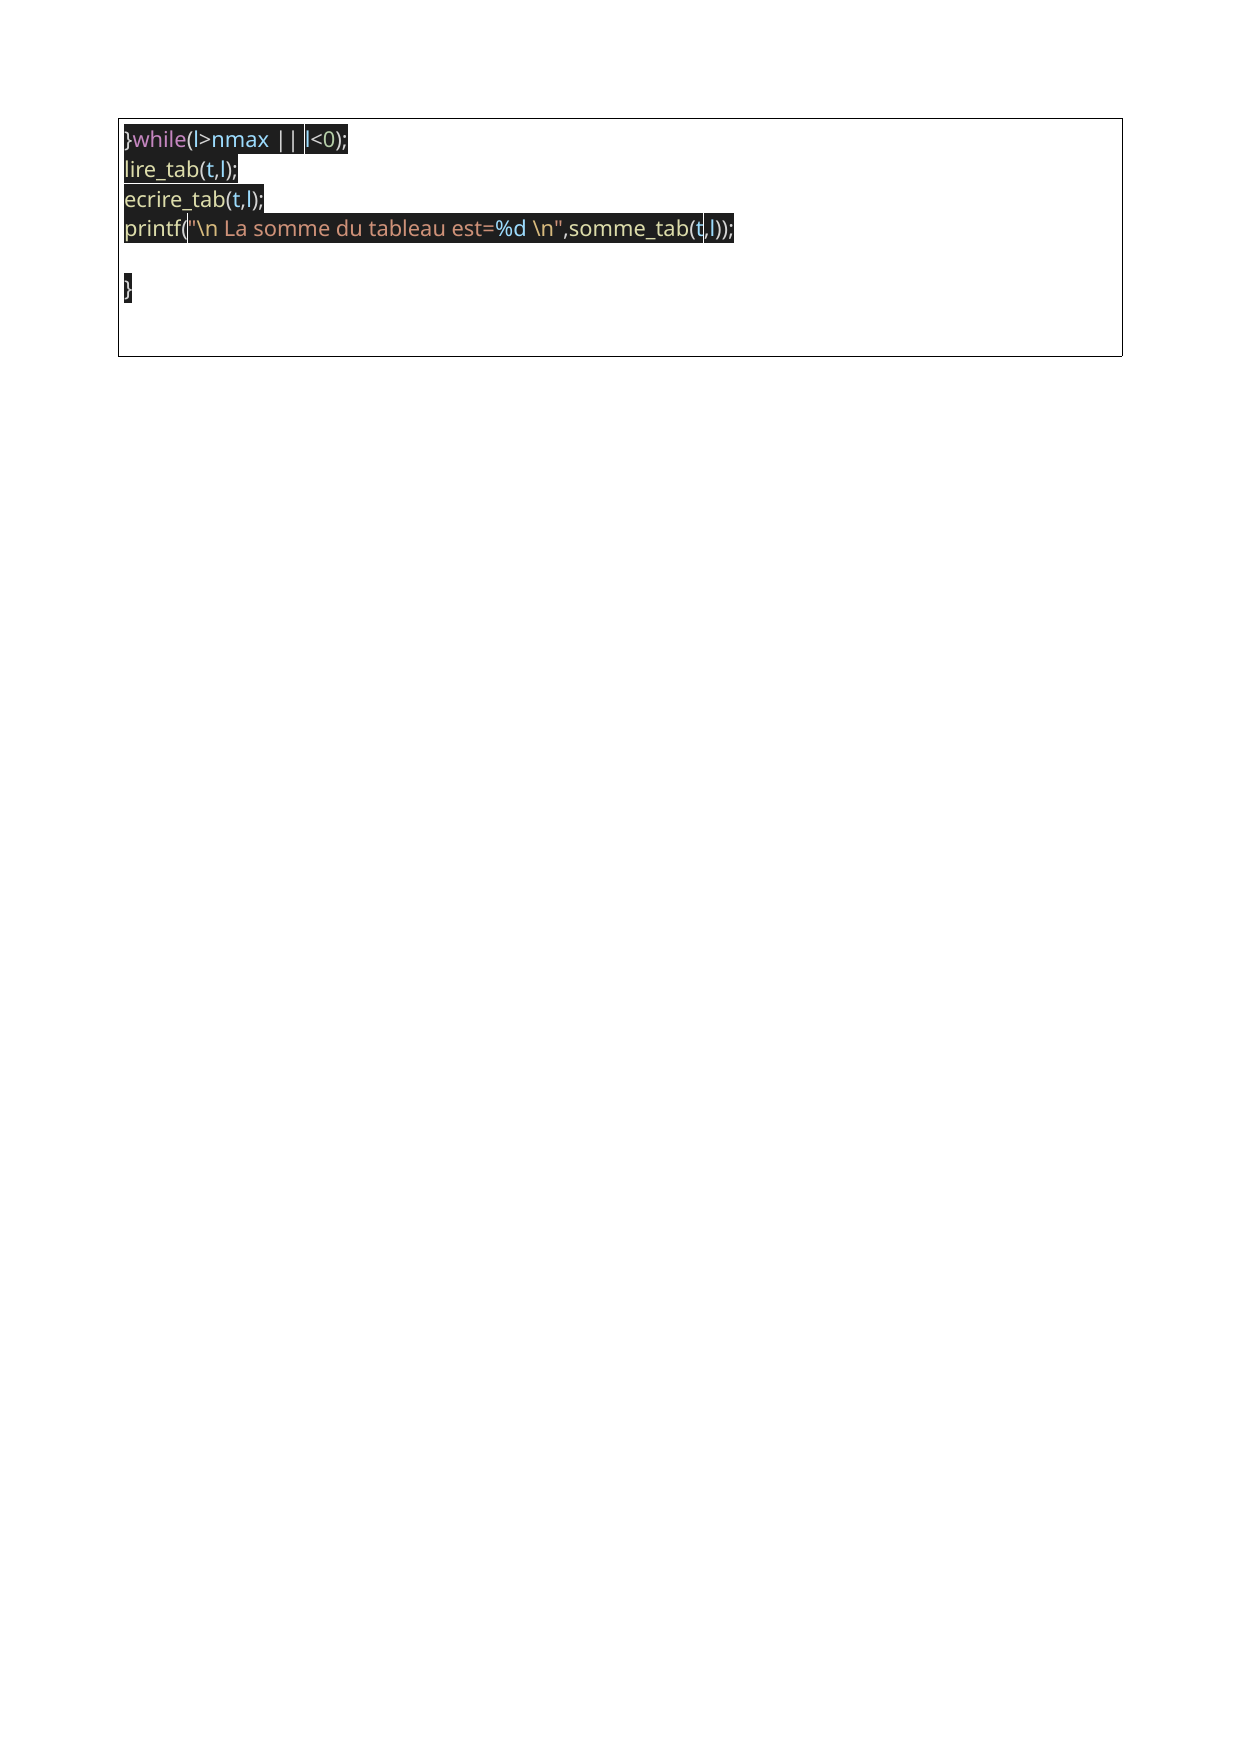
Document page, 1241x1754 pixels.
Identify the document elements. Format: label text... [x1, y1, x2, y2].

table_header }while(l>nmax || l<0); lire_tab(t,l); ecrire_tab(t,l); printf("\n La somme du tableau est=%d \n",somme_tab(t,l)); } [119, 119, 1122, 356]
